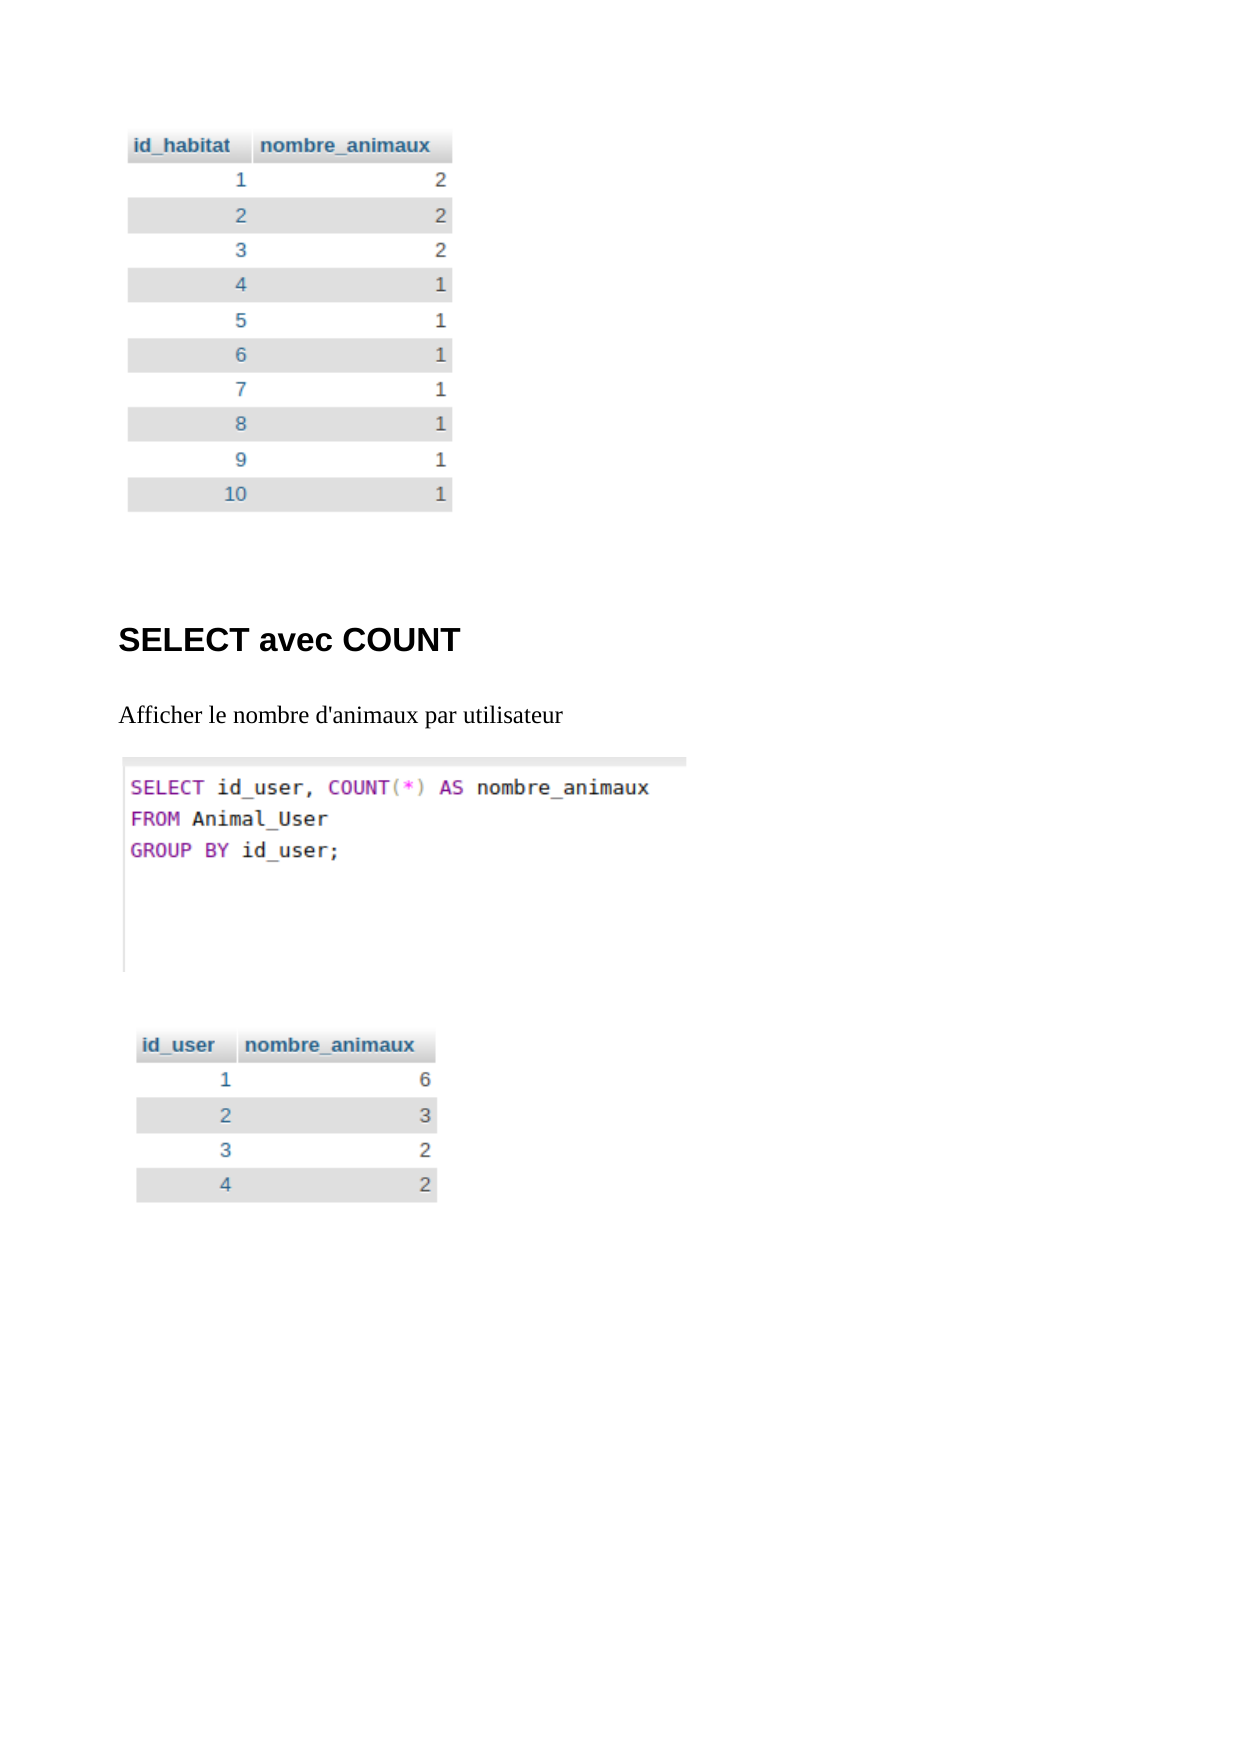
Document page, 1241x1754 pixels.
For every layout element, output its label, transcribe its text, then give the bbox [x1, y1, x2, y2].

picture [122, 757, 687, 972]
picture [125, 118, 487, 545]
picture [132, 1016, 464, 1231]
text Afficher le nombre d'animaux par utilisateur [118, 700, 1122, 729]
subtitle SELECT avec COUNT [118, 621, 1122, 659]
